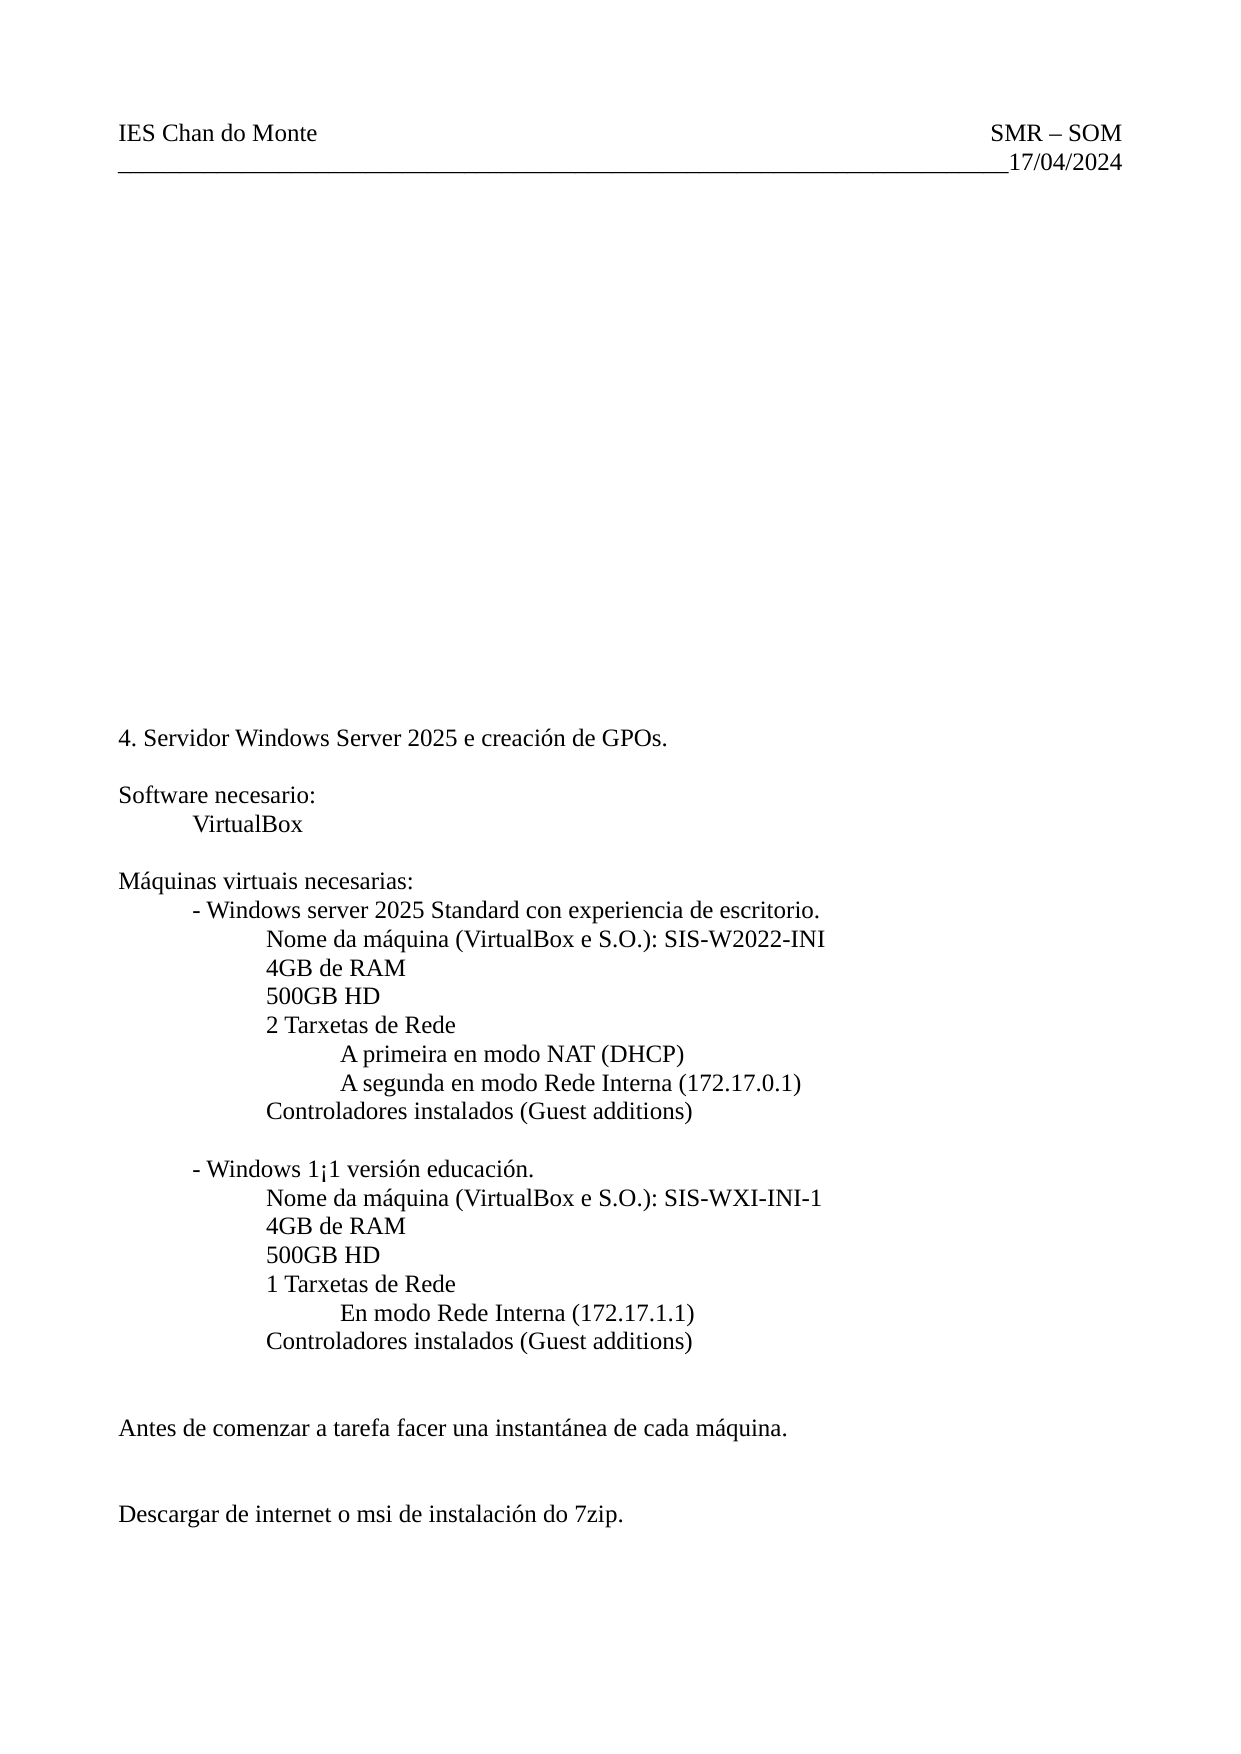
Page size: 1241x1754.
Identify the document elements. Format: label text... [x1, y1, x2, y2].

text Descargar de internet o msi de instalación do 7zip. [118, 1499, 1122, 1528]
text 4GB de RAM [266, 953, 1122, 981]
text 1 Tarxetas de Rede [266, 1269, 1122, 1298]
text 4. Servidor Windows Server 2025 e creación de GPOs. [118, 723, 1122, 751]
text VirtualBox [192, 809, 1122, 838]
text Nome da máquina (VirtualBox e S.O.): SIS-W2022-INI [266, 924, 1122, 953]
text A primeira en modo NAT (DHCP) [340, 1039, 1122, 1068]
text Máquinas virtuais necesarias: [118, 866, 1122, 895]
text Nome da máquina (VirtualBox e S.O.): SIS-WXI-INI-1 [266, 1183, 1122, 1211]
text A segunda en modo Rede Interna (172.17.0.1) [340, 1068, 1122, 1096]
text - Windows 1¡1 versión educación. [192, 1154, 1122, 1183]
text - Windows server 2025 Standard con experiencia de escritorio. [192, 895, 1122, 924]
text 500GB HD [266, 1240, 1122, 1269]
text Controladores instalados (Guest additions) [266, 1326, 1122, 1355]
text En modo Rede Interna (172.17.1.1) [340, 1298, 1122, 1326]
text Controladores instalados (Guest additions) [266, 1096, 1122, 1125]
text 500GB HD [266, 981, 1122, 1010]
text 4GB de RAM [266, 1211, 1122, 1240]
text 2 Tarxetas de Rede [266, 1010, 1122, 1039]
text Antes de comenzar a tarefa facer una instantánea de cada máquina. [118, 1413, 1122, 1441]
text Software necesario: [118, 780, 1122, 809]
